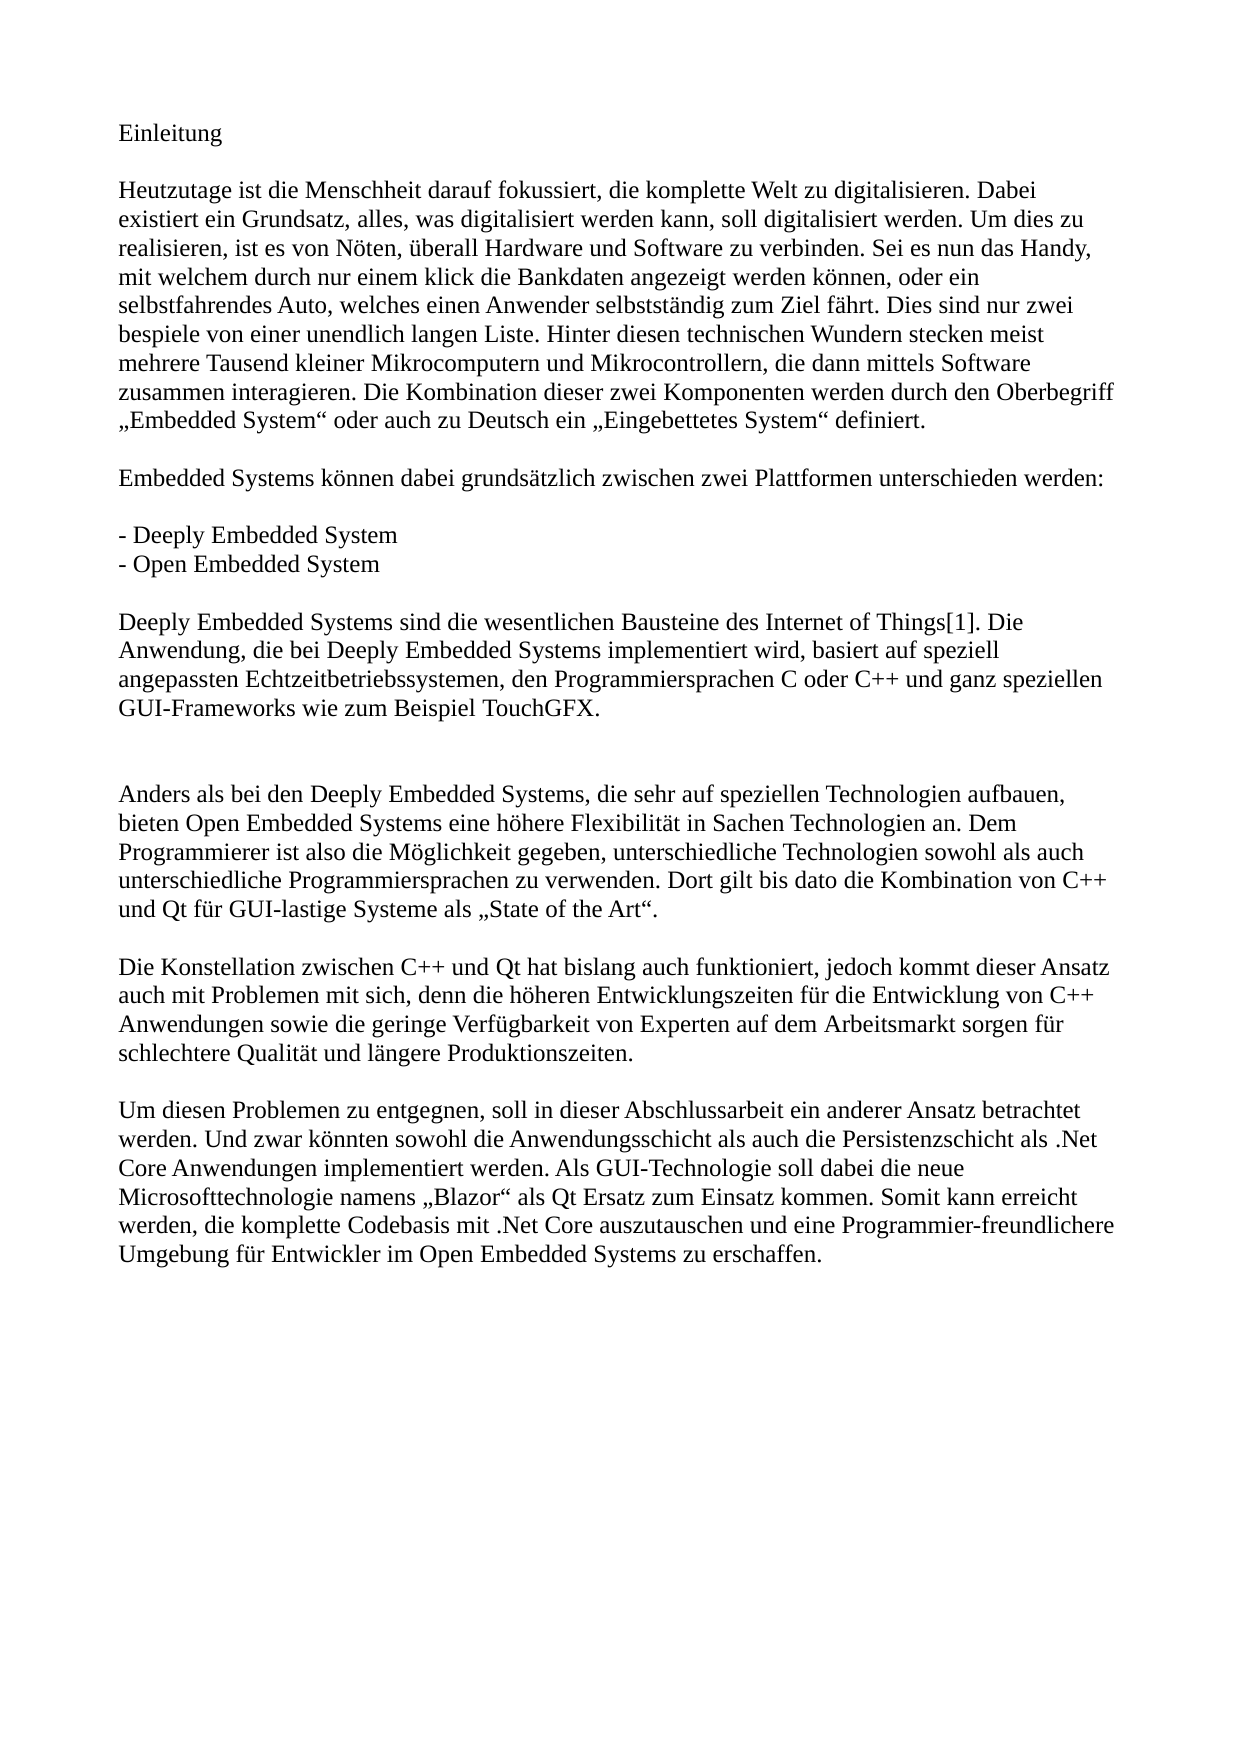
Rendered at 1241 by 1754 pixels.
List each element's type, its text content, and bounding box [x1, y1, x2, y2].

text Embedded Systems können dabei grundsätzlich zwischen zwei Plattformen unterschieden werden: [118, 463, 1122, 492]
text Heutzutage ist die Menschheit darauf fokussiert, die komplette Welt zu digitalisieren. Dabei existiert ein Grundsatz, alles, was digitalisiert werden kann, soll digitalisiert werden. Um dies zu realisieren, ist es von Nöten, überall Hardware und Software zu verbinden. Sei es nun das Handy, mit welchem durch nur einem klick die Bankdaten angezeigt werden können, oder ein selbstfahrendes Auto, welches einen Anwender selbstständig zum Ziel fährt. Dies sind nur zwei bespiele von einer unendlich langen Liste. Hinter diesen technischen Wundern stecken meist mehrere Tausend kleiner Mikrocomputern und Mikrocontrollern, die dann mittels Software zusammen interagieren. Die Kombination dieser zwei Komponenten werden durch den Oberbegriff „Embedded System“ oder auch zu Deutsch ein „Eingebettetes System“ definiert. [118, 176, 1122, 434]
text - Deeply Embedded System [118, 521, 1122, 549]
text Deeply Embedded Systems sind die wesentlichen Bausteine des Internet of Things[1]. Die Anwendung, die bei Deeply Embedded Systems implementiert wird, basiert auf speziell angepassten Echtzeitbetriebssystemen, den Programmiersprachen C oder C++ und ganz speziellen GUI-Frameworks wie zum Beispiel TouchGFX. [118, 607, 1122, 722]
text Anders als bei den Deeply Embedded Systems, die sehr auf speziellen Technologien aufbauen, bieten Open Embedded Systems eine höhere Flexibilität in Sachen Technologien an. Dem Programmierer ist also die Möglichkeit gegeben, unterschiedliche Technologien sowohl als auch unterschiedliche Programmiersprachen zu verwenden. Dort gilt bis dato die Kombination von C++ und Qt für GUI-lastige Systeme als „State of the Art“. [118, 779, 1122, 923]
text Einleitung [118, 118, 1122, 147]
text Die Konstellation zwischen C++ und Qt hat bislang auch funktioniert, jedoch kommt dieser Ansatz auch mit Problemen mit sich, denn die höheren Entwicklungszeiten für die Entwicklung von C++ Anwendungen sowie die geringe Verfügbarkeit von Experten auf dem Arbeitsmarkt sorgen für schlechtere Qualität und längere Produktionszeiten. [118, 952, 1122, 1067]
text Um diesen Problemen zu entgegnen, soll in dieser Abschlussarbeit ein anderer Ansatz betrachtet werden. Und zwar könnten sowohl die Anwendungsschicht als auch die Persistenzschicht als .Net Core Anwendungen implementiert werden. Als GUI-Technologie soll dabei die neue Microsofttechnologie namens „Blazor“ als Qt Ersatz zum Einsatz kommen. Somit kann erreicht werden, die komplette Codebasis mit .Net Core auszutauschen und eine Programmier-freundlichere Umgebung für Entwickler im Open Embedded Systems zu erschaffen. [118, 1096, 1122, 1268]
text - Open Embedded System [118, 549, 1122, 578]
